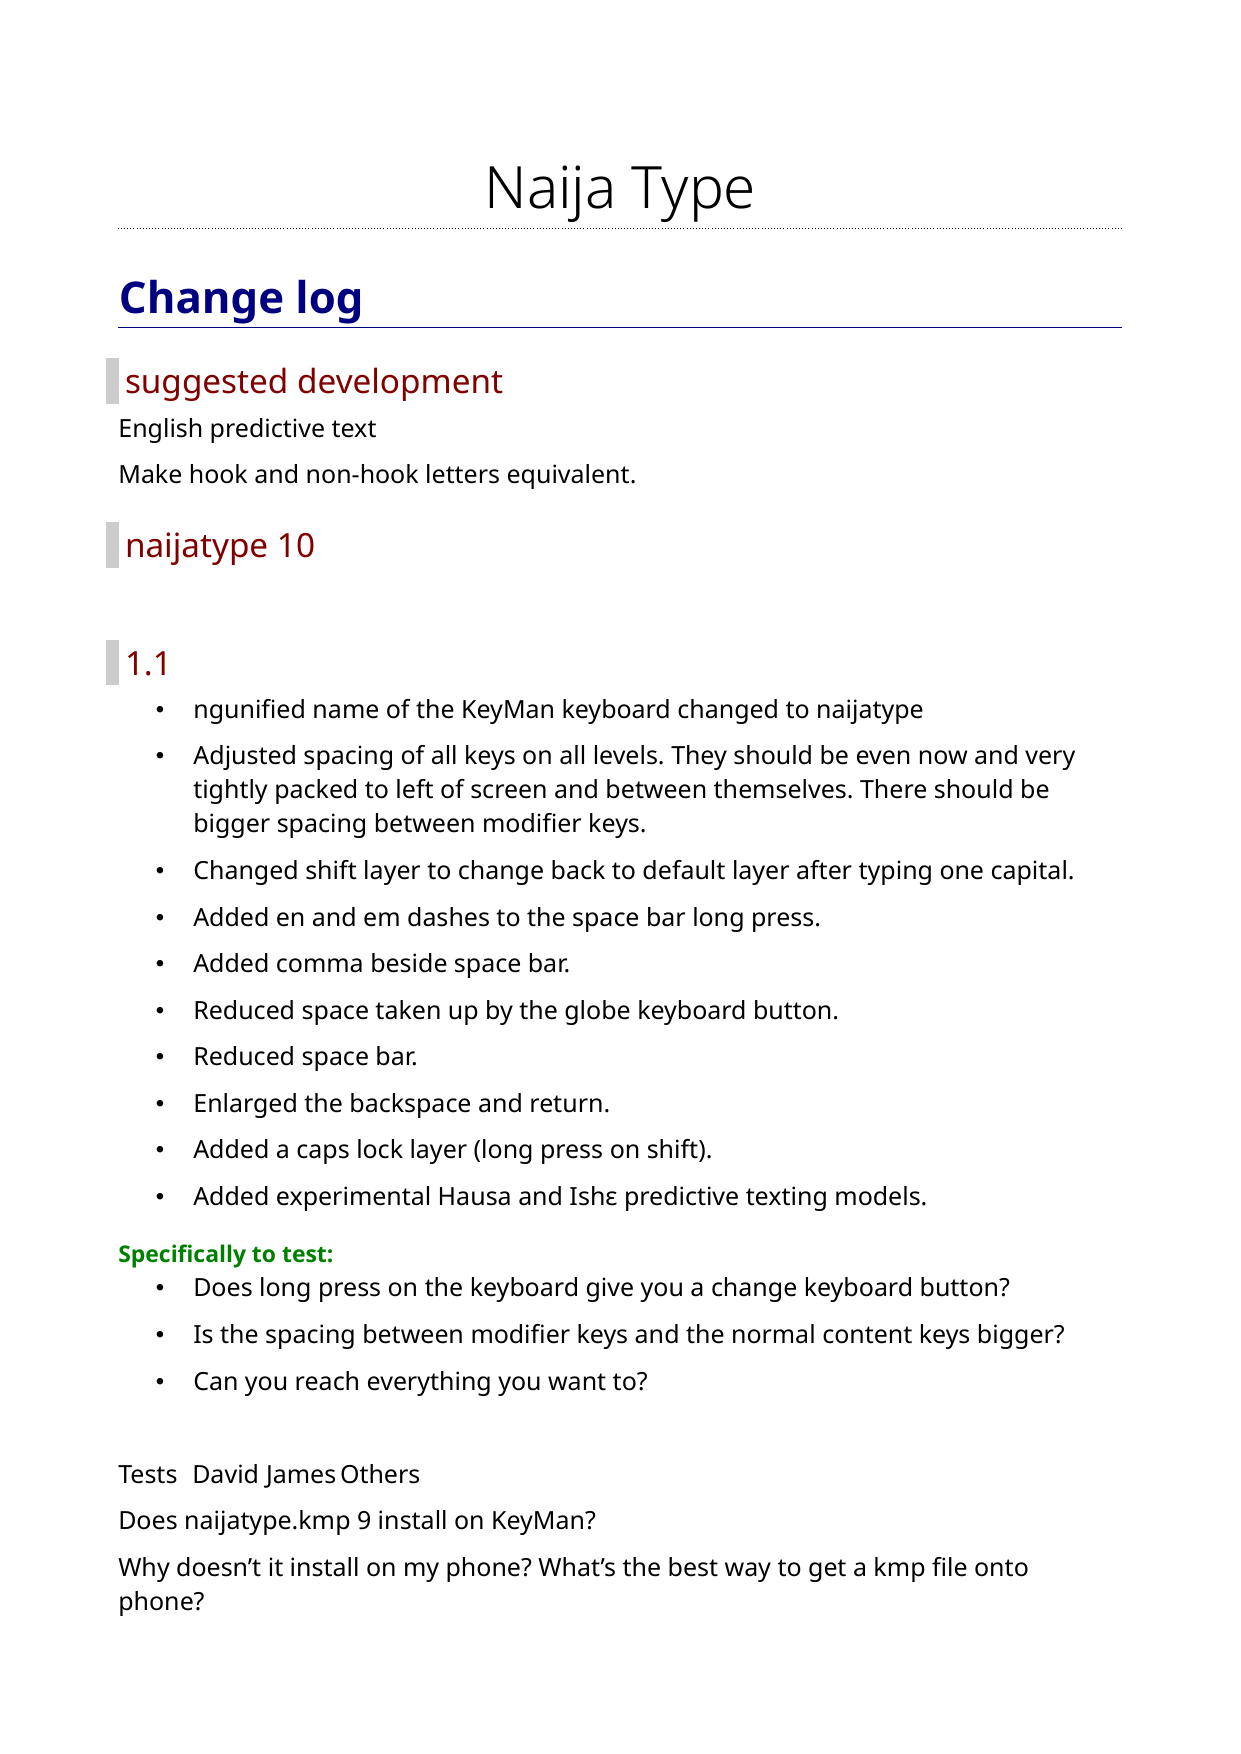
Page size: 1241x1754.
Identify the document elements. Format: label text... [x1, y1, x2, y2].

list Added a caps lock layer (long press on shift). [156, 1132, 1122, 1166]
text Tests David James Others [118, 1456, 1122, 1490]
list Adjusted spacing of all keys on all levels. They should be even now and very tightly packed to left of screen and between themselves. There should be bigger spacing between modifier keys. [156, 738, 1122, 840]
list ngunified name of the KeyMan keyboard changed to naijatype [156, 691, 1122, 725]
list Added experimental Hausa and Ishɛ predictive texting models. [156, 1178, 1122, 1213]
title Naija Type [118, 143, 1122, 228]
list Is the spacing between modifier keys and the normal content keys bigger? [156, 1317, 1122, 1351]
text Does naijatype.kmp 9 install on KeyMan? [118, 1503, 1122, 1537]
list Does long press on the keyboard give you a change keyboard button? [156, 1270, 1122, 1304]
text Make hook and non-hook letters equivalent. [118, 457, 1122, 491]
list Can you reach everything you want to? [156, 1363, 1122, 1397]
list Added en and em dashes to the space bar long press. [156, 899, 1122, 933]
list Reduced space bar. [156, 1039, 1122, 1073]
list Changed shift layer to change back to default layer after typing one capital. [156, 853, 1122, 887]
subtitle Specifically to test: [118, 1238, 1122, 1269]
subtitle 1.1 [106, 639, 1122, 685]
list Added comma beside space bar. [156, 946, 1122, 980]
list Enlarged the backspace and return. [156, 1085, 1122, 1119]
text English predictive text [118, 410, 1122, 444]
subtitle naijatype 10 [119, 522, 1122, 568]
list Reduced space taken up by the globe keyboard button. [156, 992, 1122, 1026]
text Why doesn’t it install on my phone? What’s the best way to get a kmp file onto phone? [118, 1549, 1122, 1617]
subtitle Change log [118, 266, 1122, 327]
subtitle suggested development [119, 358, 1122, 404]
